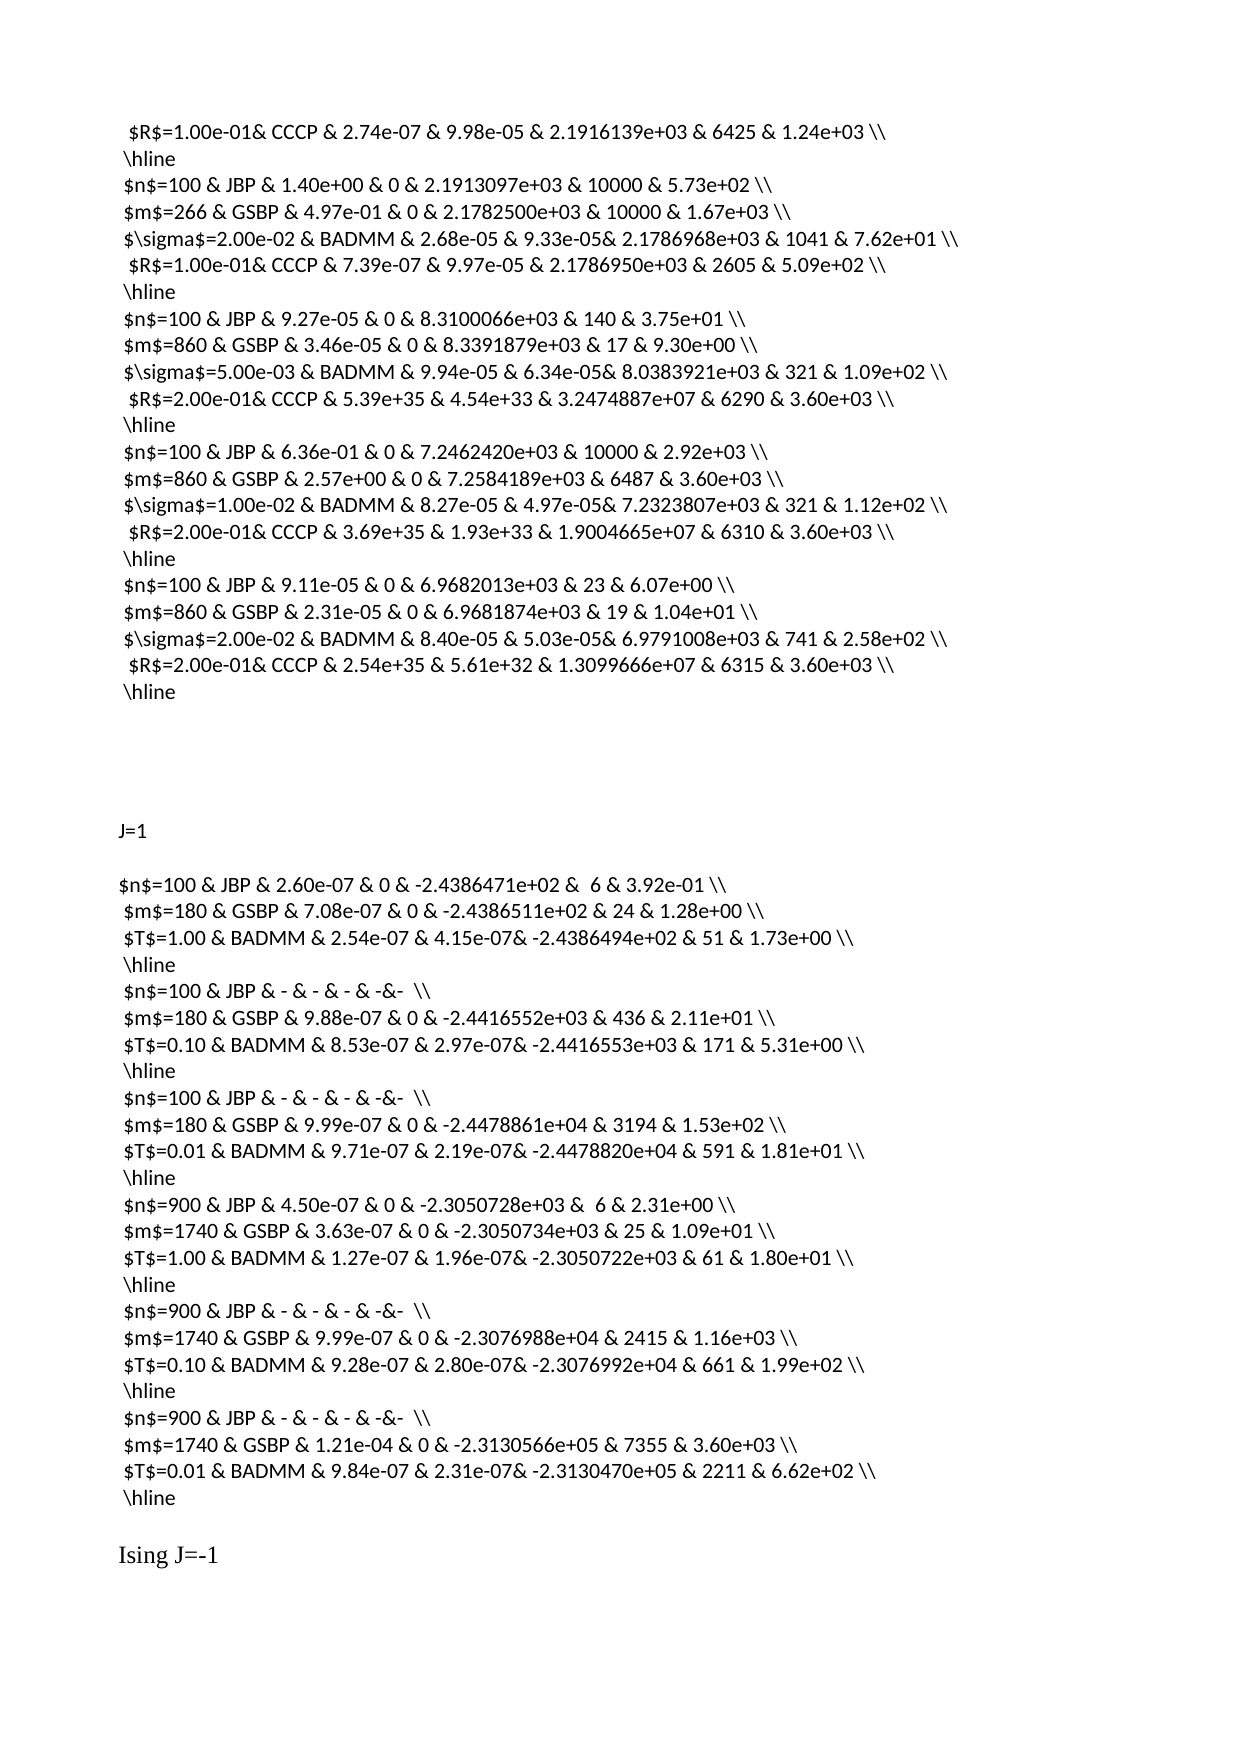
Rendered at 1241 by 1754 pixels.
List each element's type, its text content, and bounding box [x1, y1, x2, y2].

text $R$=1.00e-01& CCCP & 2.74e-07 & 9.98e-05 & 2.1916139e+03 & 6425 & 1.24e+03 \\ \hline $n$=100 & JBP & 1.40e+00 & 0 & 2.1913097e+03 & 10000 & 5.73e+02 \\ $m$=266 & GSBP & 4.97e-01 & 0 & 2.1782500e+03 & 10000 & 1.67e+03 \\ $\sigma$=2.00e-02 & BADMM & 2.68e-05 & 9.33e-05& 2.1786968e+03 & 1041 & 7.62e+01 \\ $R$=1.00e-01& CCCP & 7.39e-07 & 9.97e-05 & 2.1786950e+03 & 2605 & 5.09e+02 \\ \hline $n$=100 & JBP & 9.27e-05 & 0 & 8.3100066e+03 & 140 & 3.75e+01 \\ $m$=860 & GSBP & 3.46e-05 & 0 & 8.3391879e+03 & 17 & 9.30e+00 \\ $\sigma$=5.00e-03 & BADMM & 9.94e-05 & 6.34e-05& 8.0383921e+03 & 321 & 1.09e+02 \\ $R$=2.00e-01& CCCP & 5.39e+35 & 4.54e+33 & 3.2474887e+07 & 6290 & 3.60e+03 \\ \hline $n$=100 & JBP & 6.36e-01 & 0 & 7.2462420e+03 & 10000 & 2.92e+03 \\ $m$=860 & GSBP & 2.57e+00 & 0 & 7.2584189e+03 & 6487 & 3.60e+03 \\ $\sigma$=1.00e-02 & BADMM & 8.27e-05 & 4.97e-05& 7.2323807e+03 & 321 & 1.12e+02 \\ $R$=2.00e-01& CCCP & 3.69e+35 & 1.93e+33 & 1.9004665e+07 & 6310 & 3.60e+03 \\ \hline $n$=100 & JBP & 9.11e-05 & 0 & 6.9682013e+03 & 23 & 6.07e+00 \\ $m$=860 & GSBP & 2.31e-05 & 0 & 6.9681874e+03 & 19 & 1.04e+01 \\ $\sigma$=2.00e-02 & BADMM & 8.40e-05 & 5.03e-05& 6.9791008e+03 & 741 & 2.58e+02 \\ $R$=2.00e-01& CCCP & 2.54e+35 & 5.61e+32 & 1.3099666e+07 & 6315 & 3.60e+03 \\ \hline [118, 118, 1122, 705]
text J=1 [118, 818, 1122, 844]
text Ising J=-1 [118, 1540, 1122, 1568]
text $n$=100 & JBP & 2.60e-07 & 0 & -2.4386471e+02 & 6 & 3.92e-01 \\ $m$=180 & GSBP & 7.08e-07 & 0 & -2.4386511e+02 & 24 & 1.28e+00 \\ $T$=1.00 & BADMM & 2.54e-07 & 4.15e-07& -2.4386494e+02 & 51 & 1.73e+00 \\ \hline $n$=100 & JBP & - & - & - & -&- \\ $m$=180 & GSBP & 9.88e-07 & 0 & -2.4416552e+03 & 436 & 2.11e+01 \\ $T$=0.10 & BADMM & 8.53e-07 & 2.97e-07& -2.4416553e+03 & 171 & 5.31e+00 \\ \hline $n$=100 & JBP & - & - & - & -&- \\ $m$=180 & GSBP & 9.99e-07 & 0 & -2.4478861e+04 & 3194 & 1.53e+02 \\ $T$=0.01 & BADMM & 9.71e-07 & 2.19e-07& -2.4478820e+04 & 591 & 1.81e+01 \\ \hline $n$=900 & JBP & 4.50e-07 & 0 & -2.3050728e+03 & 6 & 2.31e+00 \\ $m$=1740 & GSBP & 3.63e-07 & 0 & -2.3050734e+03 & 25 & 1.09e+01 \\ $T$=1.00 & BADMM & 1.27e-07 & 1.96e-07& -2.3050722e+03 & 61 & 1.80e+01 \\ \hline $n$=900 & JBP & - & - & - & -&- \\ $m$=1740 & GSBP & 9.99e-07 & 0 & -2.3076988e+04 & 2415 & 1.16e+03 \\ $T$=0.10 & BADMM & 9.28e-07 & 2.80e-07& -2.3076992e+04 & 661 & 1.99e+02 \\ \hline $n$=900 & JBP & - & - & - & -&- \\ $m$=1740 & GSBP & 1.21e-04 & 0 & -2.3130566e+05 & 7355 & 3.60e+03 \\ $T$=0.01 & BADMM & 9.84e-07 & 2.31e-07& -2.3130470e+05 & 2211 & 6.62e+02 \\ \hline [118, 871, 1122, 1511]
